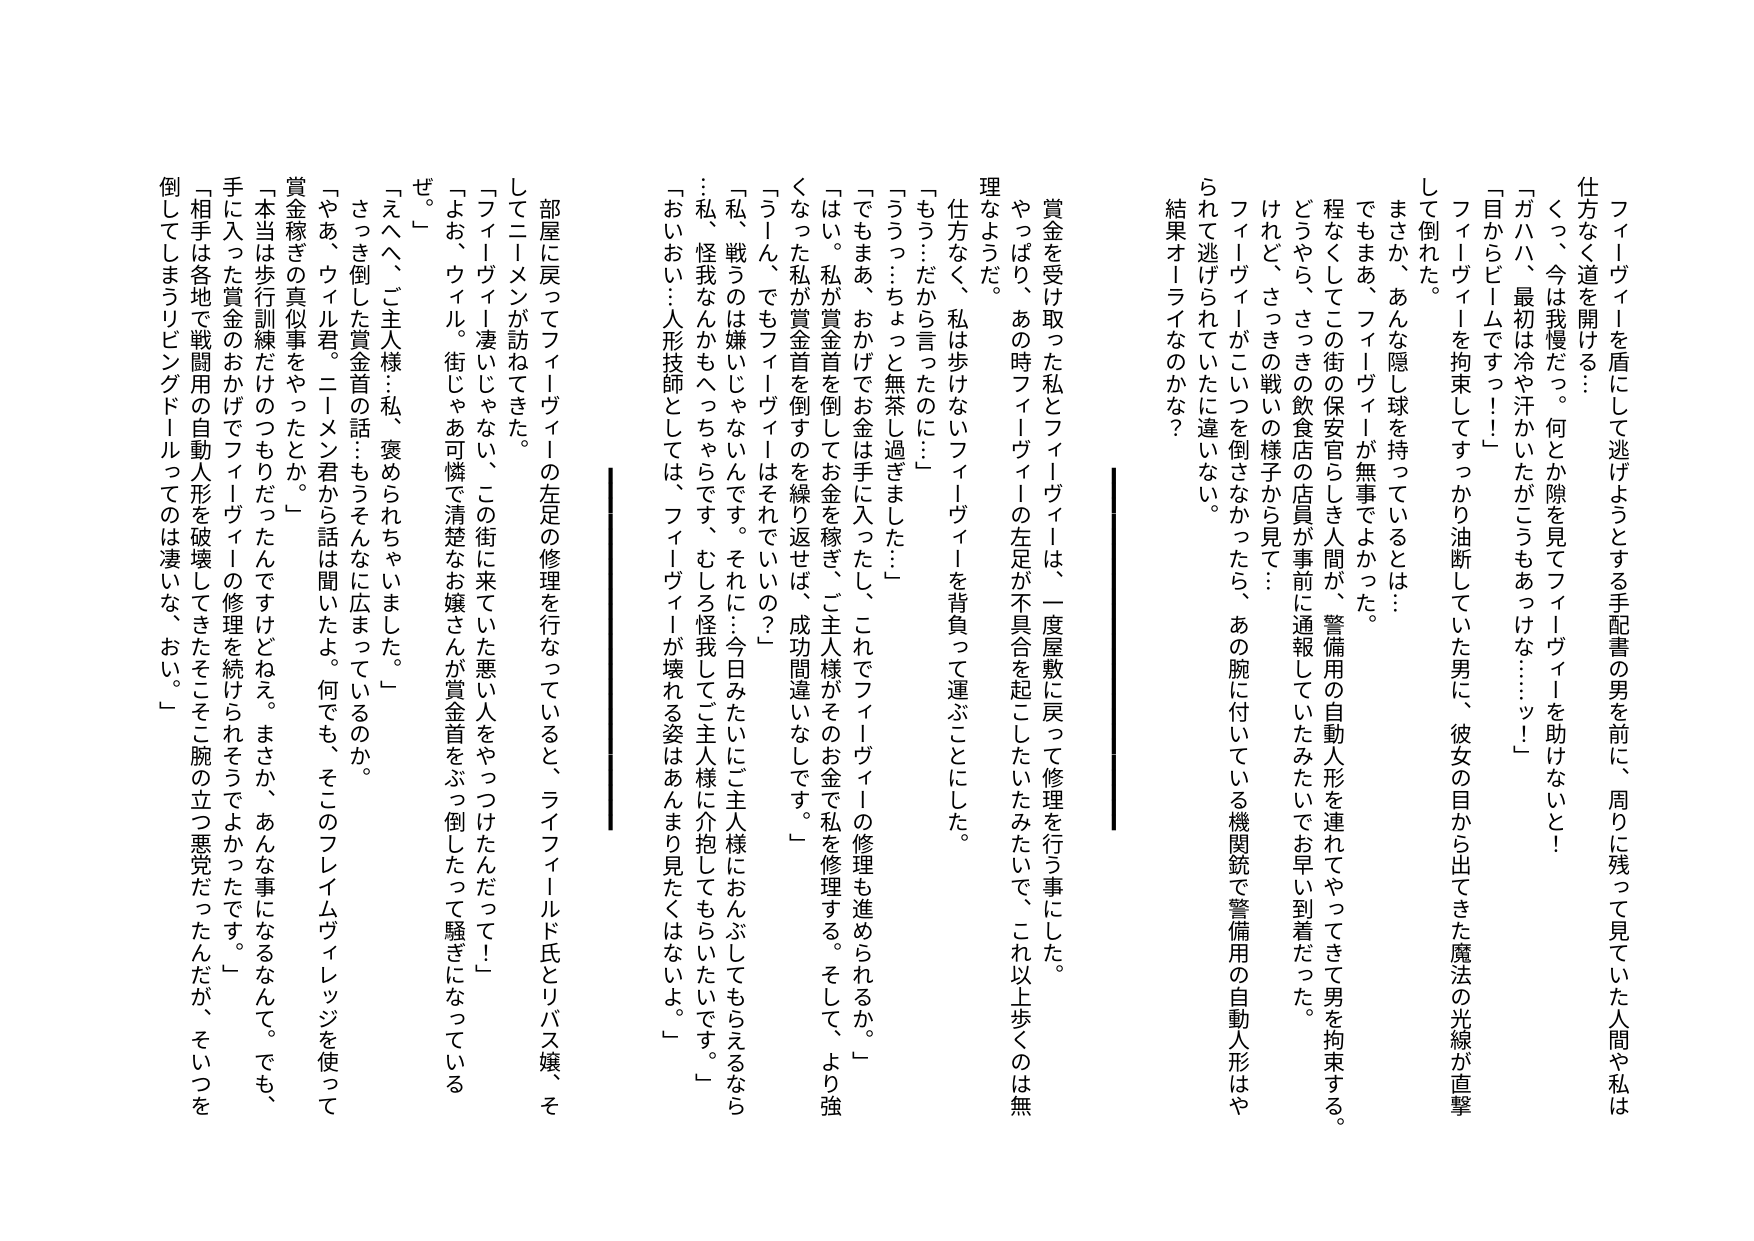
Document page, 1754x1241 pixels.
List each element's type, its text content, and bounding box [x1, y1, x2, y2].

text 「もう…だから言ったのに…」 [911, 176, 943, 1122]
text やっぱり、あの時フィーヴィーの左足が不具合を起こしたいたみたいで、これ以上歩くのは無理なようだ。 [974, 176, 1038, 1122]
text 「うーん、でもフィーヴィーはそれでいいの？」 [753, 176, 784, 1122]
text フィーヴィーを拘束してすっかり油断していた男に、彼女の目から出てきた魔法の光線が直撃して倒れた。 [1414, 176, 1477, 1122]
text 「目からビームですっ！！」 [1477, 176, 1509, 1122]
text 「ううっ…ちょっと無茶し過ぎました…」 [879, 176, 911, 1122]
text 賞金を受け取った私とフィーヴィーは、一度屋敷に戻って修理を行う事にした。 [1038, 176, 1069, 1122]
text 「本当は歩行訓練だけのつもりだったんですけどねえ。まさか、あんな事になるなんて。でも、手に入った賞金のおかげでフィーヴィーの修理を続けられそうでよかったです。」 [218, 176, 281, 1122]
text 「えへへ、ご主人様…私、褒められちゃいました。」 [376, 176, 408, 1122]
text 結果オーライなのかな？ [1161, 176, 1192, 1122]
text 「でもまあ、おかげでお金は手に入ったし、これでフィーヴィーの修理も進められるか。」 [848, 176, 879, 1122]
text くっ、今は我慢だっ。何とか隙を見てフィーヴィーを助けないと！ [1541, 176, 1572, 1122]
text フィーヴィーを盾にして逃げようとする手配書の男を前に、周りに残って見ていた人間や私は仕方なく道を開ける… [1572, 176, 1636, 1122]
text 「よお、ウィル。街じゃあ可憐で清楚なお嬢さんが賞金首をぶっ倒したって騒ぎになっているぜ。」 [408, 176, 471, 1122]
text けれど、さっきの戦いの様子から見て… [1256, 176, 1287, 1122]
text 部屋に戻ってフィーヴィーの左足の修理を行なっていると、ライフィールド氏とリバス嬢、そしてニーメンが訪ねてきた。 [503, 176, 566, 1122]
text でもまあ、フィーヴィーが無事でよかった。 [1351, 176, 1382, 1122]
text 「私、戦うのは嫌いじゃないんです。それに…今日みたいにご主人様におんぶしてもらえるなら…私、怪我なんかもへっちゃらです、むしろ怪我してご主人様に介抱してもらいたいです。」 [689, 176, 753, 1122]
text 仕方なく、私は歩けないフィーヴィーを背負って運ぶことにした。 [943, 176, 974, 1122]
text 「ガハハ、最初は冷や汗かいたがこうもあっけな……ッ！」 [1509, 176, 1541, 1122]
text 「おいおい…人形技師としては、フィーヴィーが壊れる姿はあんまり見たくはないよ。」 [658, 176, 689, 1122]
text 「相手は各地で戦闘用の自動人形を破壊してきたそこそこ腕の立つ悪党だったんだが、そいつを倒してしまうリビングドールってのは凄いな、おい。」 [154, 176, 218, 1122]
text さっき倒した賞金首の話…もうそんなに広まっているのか。 [344, 176, 376, 1122]
text 程なくしてこの街の保安官らしき人間が、警備用の自動人形を連れてやってきて男を拘束する。 [1319, 176, 1351, 1122]
text 「フィーヴィー凄いじゃない、この街に来ていた悪い人をやっつけたんだって！」 [471, 176, 503, 1122]
text ━━━━━━━━━━━━━━━━━━━━━━━━ [1098, 176, 1132, 1122]
text 「はい。私が賞金首を倒してお金を稼ぎ、ご主人様がそのお金で私を修理する。そして、より強くなった私が賞金首を倒すのを繰り返せば、成功間違いなしです。」 [784, 176, 848, 1122]
text ━━━━━━━━━━━━━━━━━━━━━━━━ [595, 176, 629, 1122]
text まさか、あんな隠し球を持っているとは… [1382, 176, 1414, 1122]
text フィーヴィーがこいつを倒さなかったら、あの腕に付いている機関銃で警備用の自動人形はやられて逃げられていたに違いない。 [1192, 176, 1256, 1122]
text 「やあ、ウィル君。ニーメン君から話は聞いたよ。何でも、そこのフレイムヴィレッジを使って賞金稼ぎの真似事をやったとか。」 [281, 176, 344, 1122]
text どうやら、さっきの飲食店の店員が事前に通報していたみたいでお早い到着だった。 [1287, 176, 1319, 1122]
